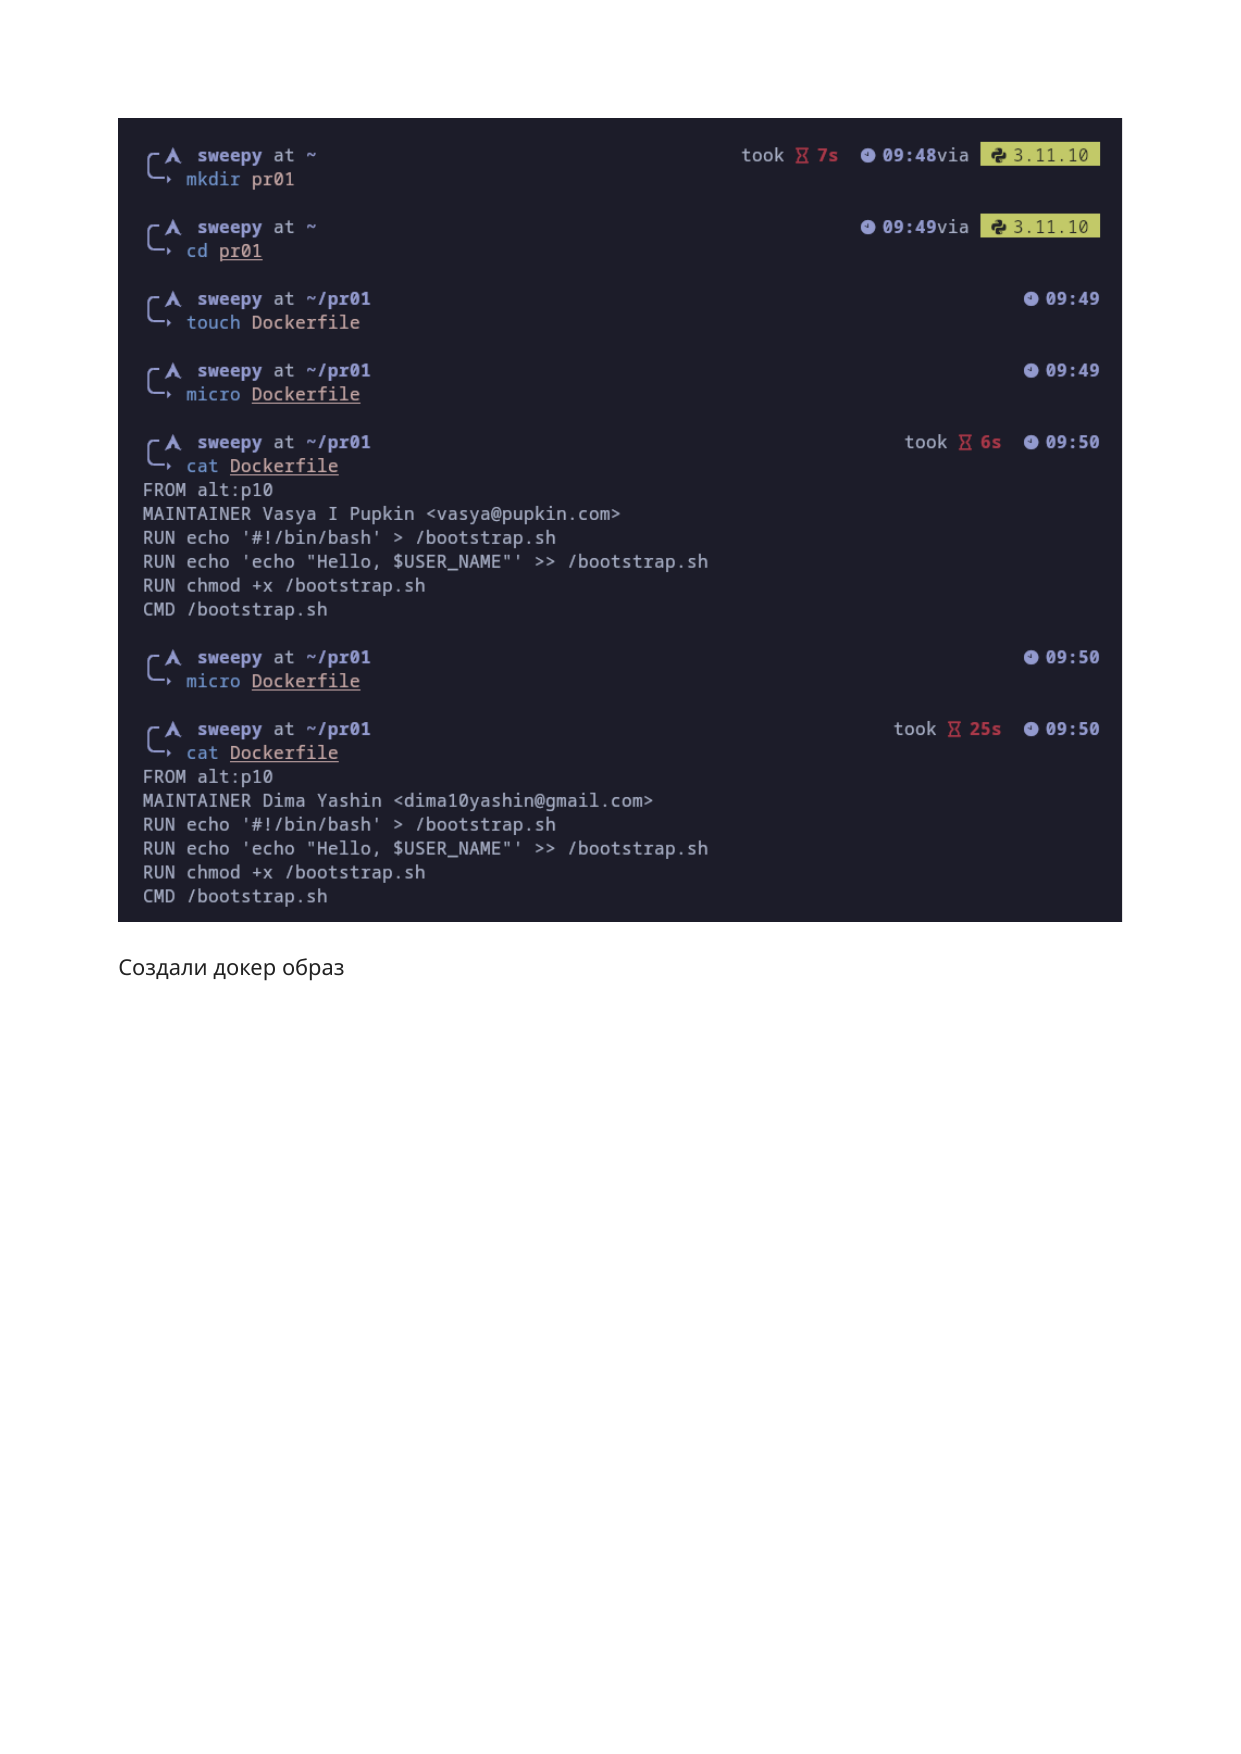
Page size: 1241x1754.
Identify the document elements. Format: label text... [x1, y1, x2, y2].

text Создали докер образ [118, 922, 1122, 982]
picture [118, 118, 1123, 922]
